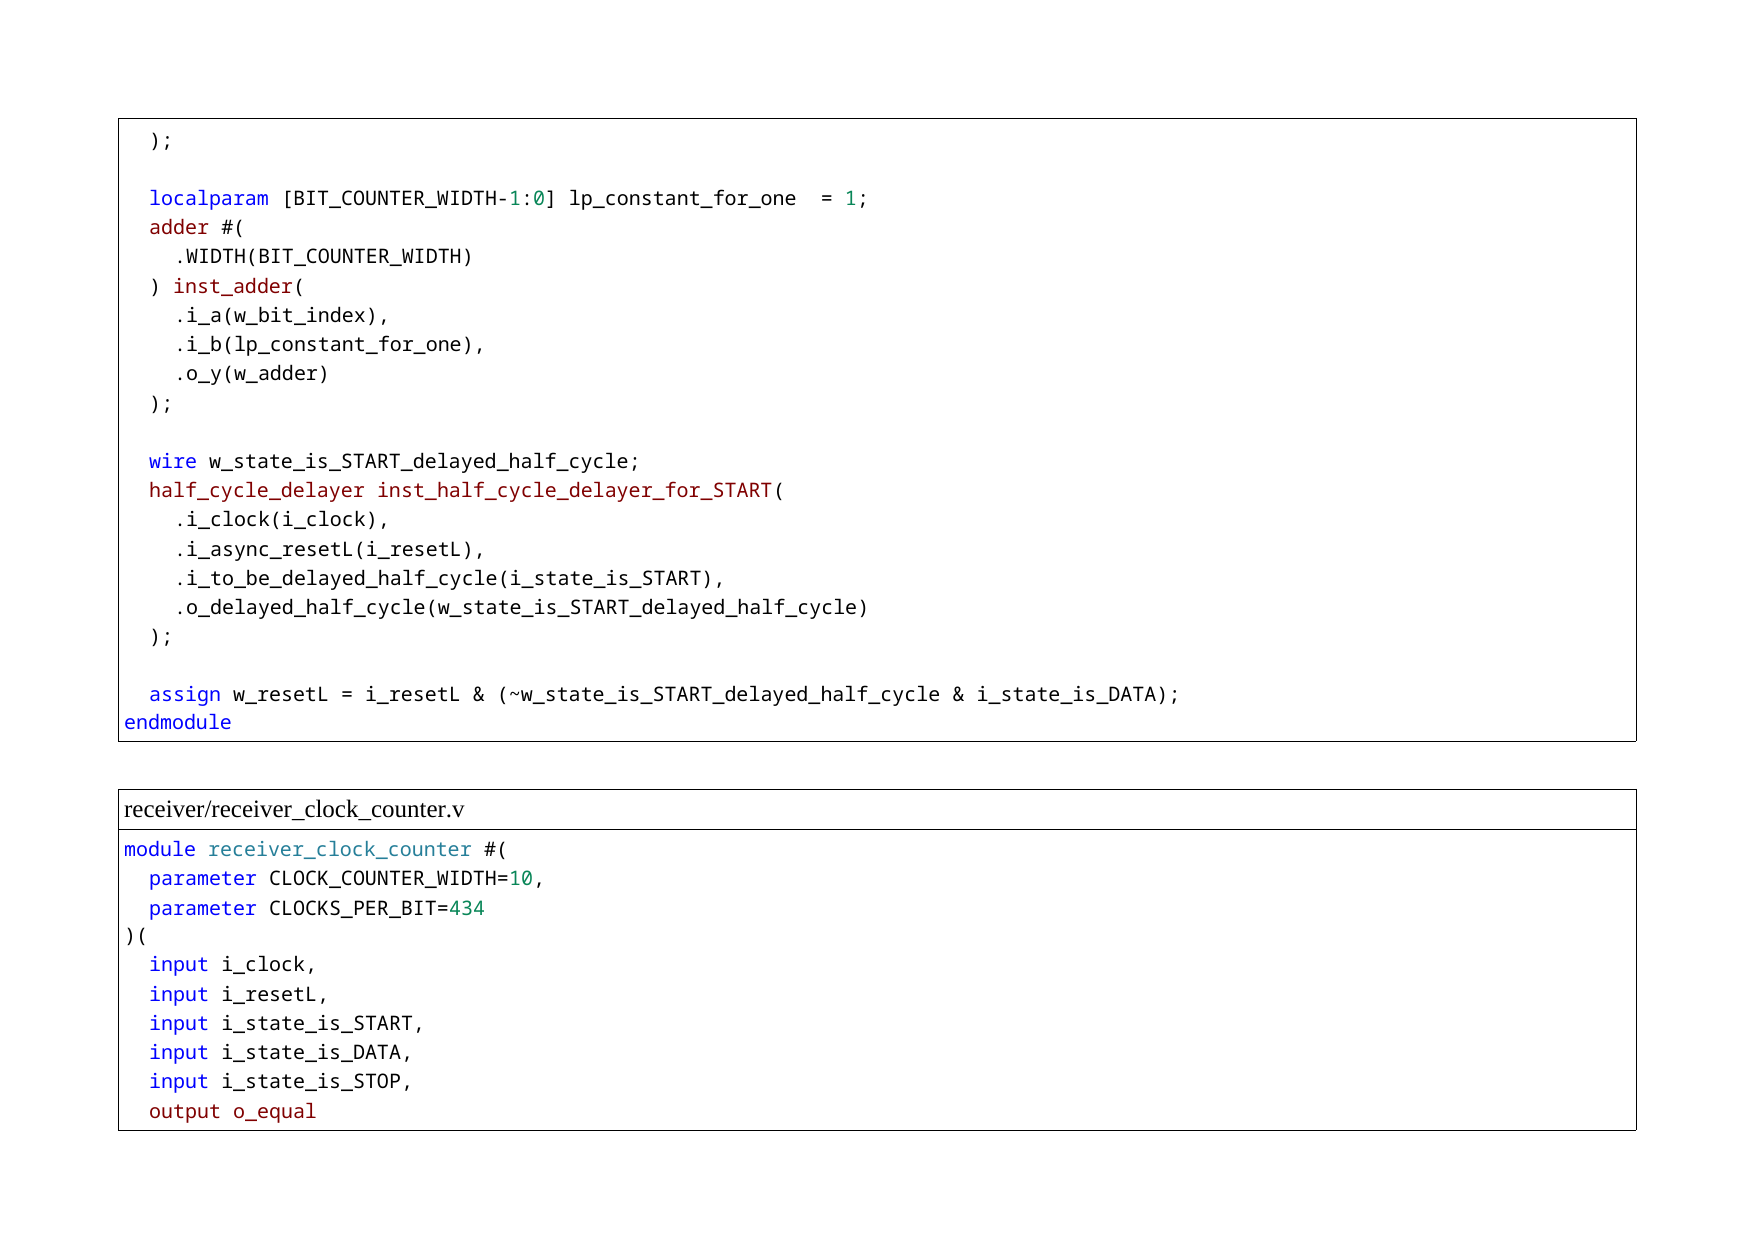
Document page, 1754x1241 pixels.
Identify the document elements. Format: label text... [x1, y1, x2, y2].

table_header receiver/receiver_clock_counter.v [119, 790, 1636, 829]
table_cell ); localparam [BIT_COUNTER_WIDTH-1:0] lp_constant_for_one = 1; adder #( .WIDTH(BIT_COUNTER_WIDTH) ) inst_adder( .i_a(w_bit_index), .i_b(lp_constant_for_one), .o_y(w_adder) ); wire w_state_is_START_delayed_half_cycle; half_cycle_delayer inst_half_cycle_delayer_for_START( .i_clock(i_clock), .i_async_resetL(i_resetL), .i_to_be_delayed_half_cycle(i_state_is_START), .o_delayed_half_cycle(w_state_is_START_delayed_half_cycle) ); assign w_resetL = i_resetL & (~w_state_is_START_delayed_half_cycle & i_state_is_DATA); endmodule [119, 119, 1636, 741]
table_cell module receiver_clock_counter #( parameter CLOCK_COUNTER_WIDTH=10, parameter CLOCKS_PER_BIT=434 )( input i_clock, input i_resetL, input i_state_is_START, input i_state_is_DATA, input i_state_is_STOP, output o_equal [119, 830, 1636, 1130]
